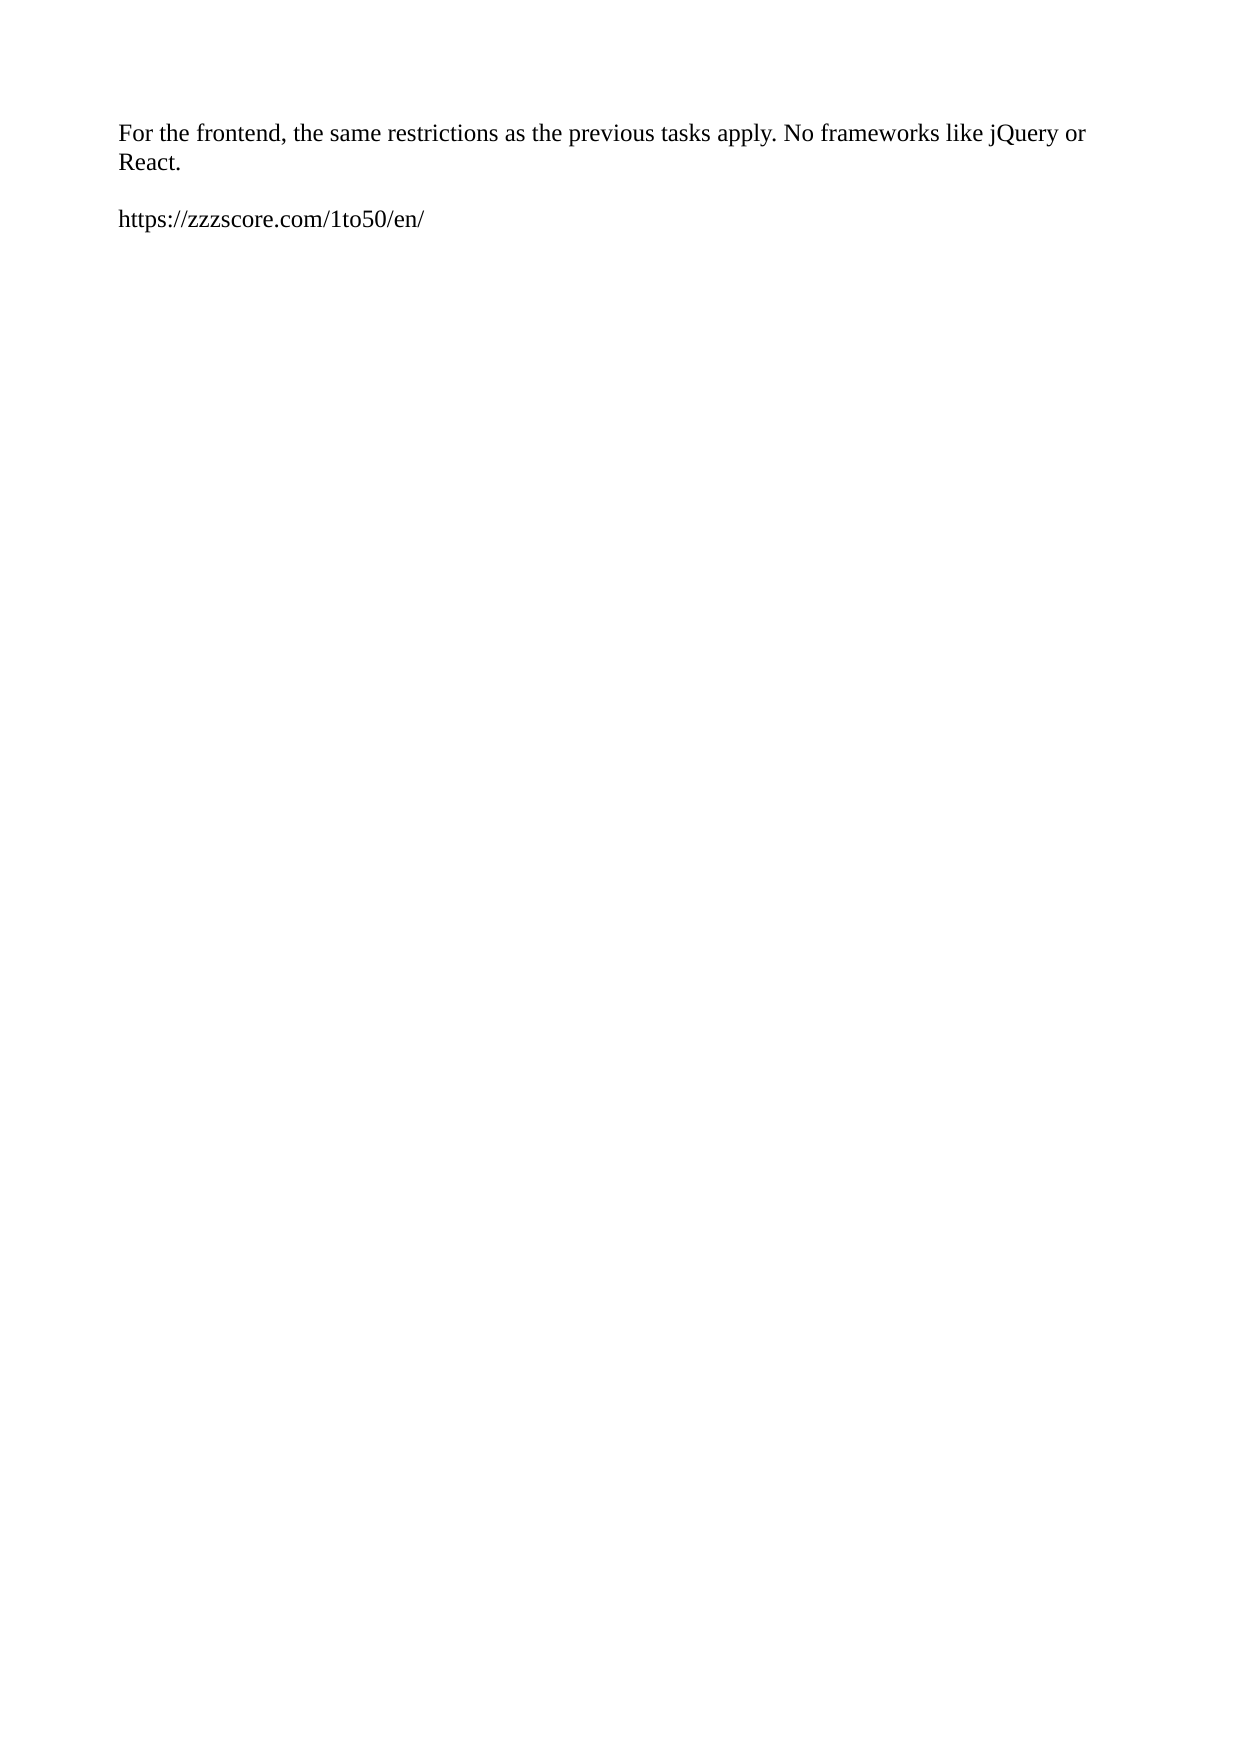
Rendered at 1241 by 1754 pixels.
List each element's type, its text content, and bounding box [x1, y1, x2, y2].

text For the frontend, the same restrictions as the previous tasks apply. No frameworks like jQuery or React. [118, 118, 1122, 176]
text https://zzzscore.com/1to50/en/ [118, 204, 1122, 233]
